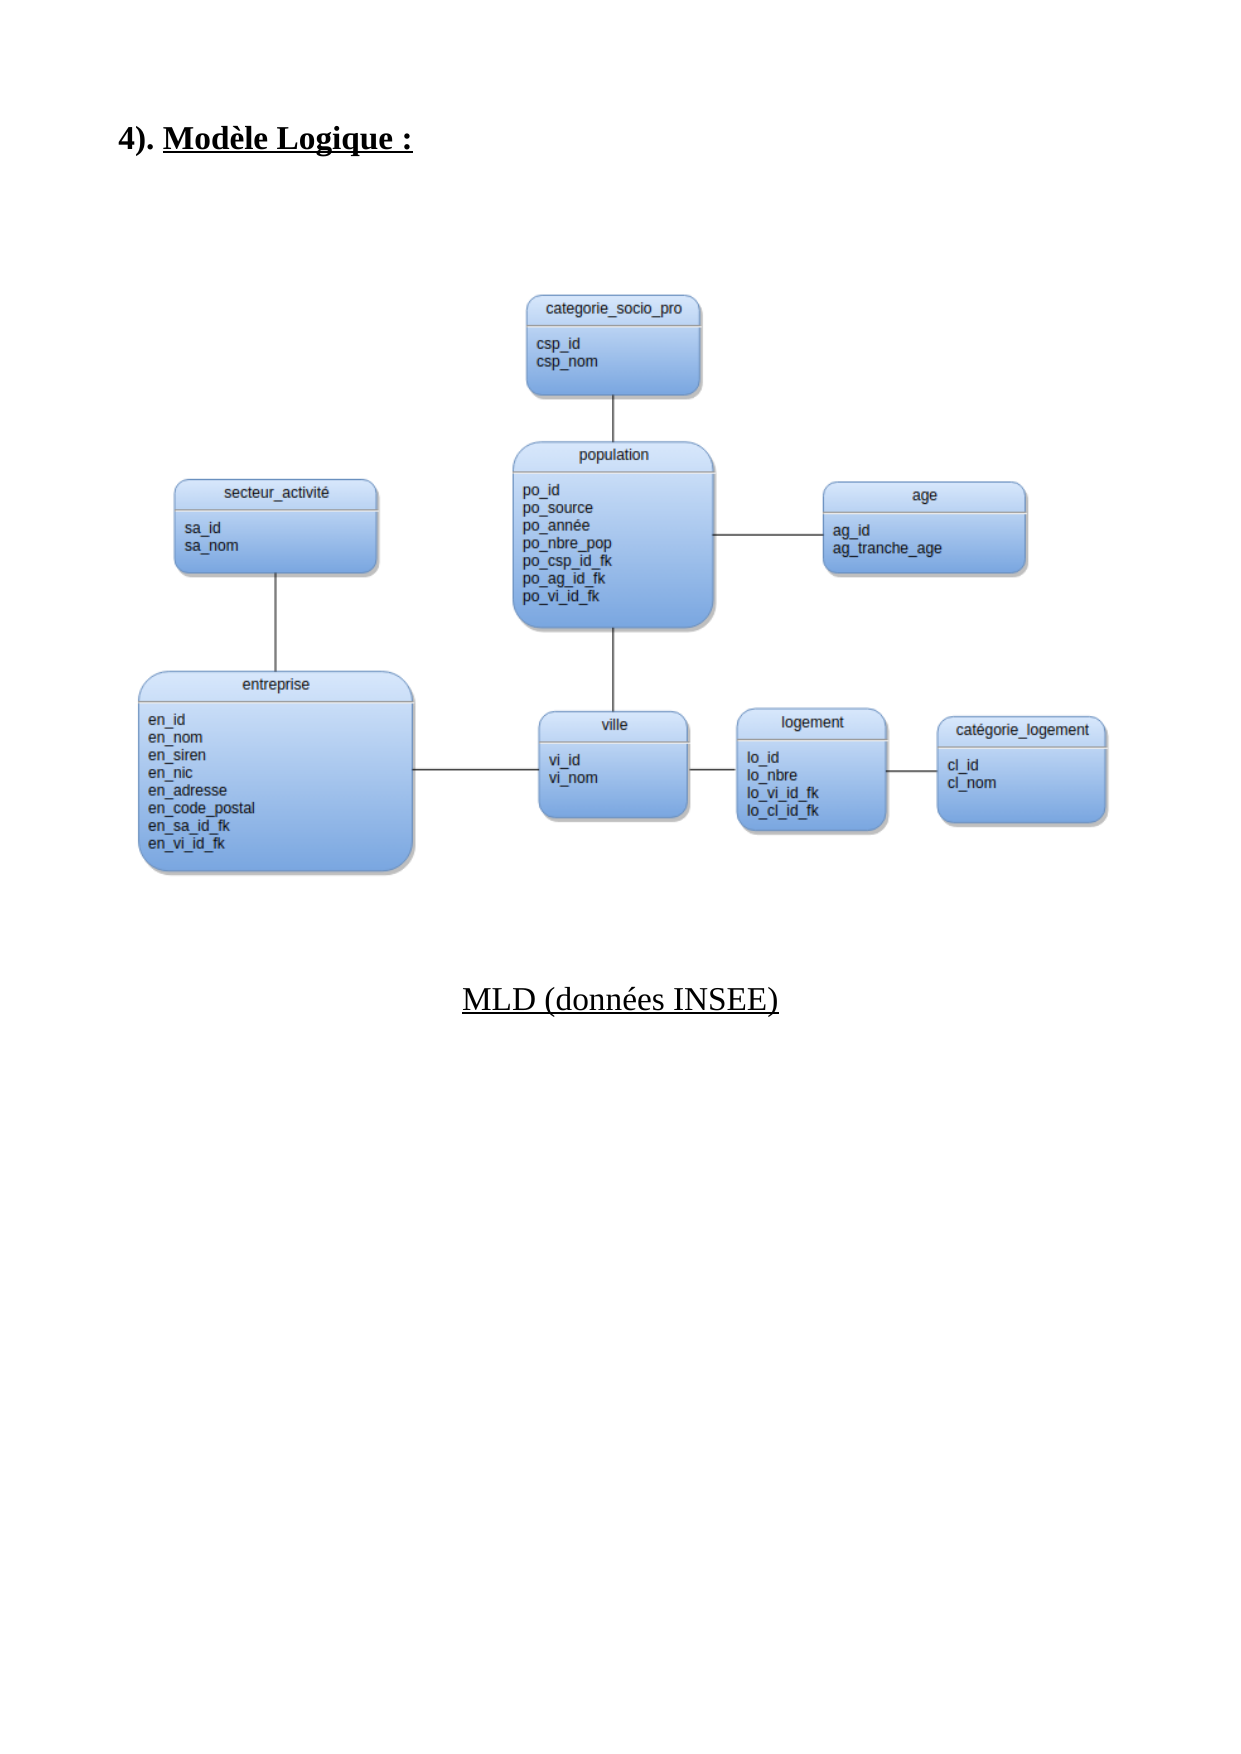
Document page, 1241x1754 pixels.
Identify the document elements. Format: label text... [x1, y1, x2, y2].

text MLD (données INSEE) [118, 979, 1122, 1017]
text 4). Modèle Logique : [118, 118, 1122, 156]
picture [118, 238, 1123, 903]
